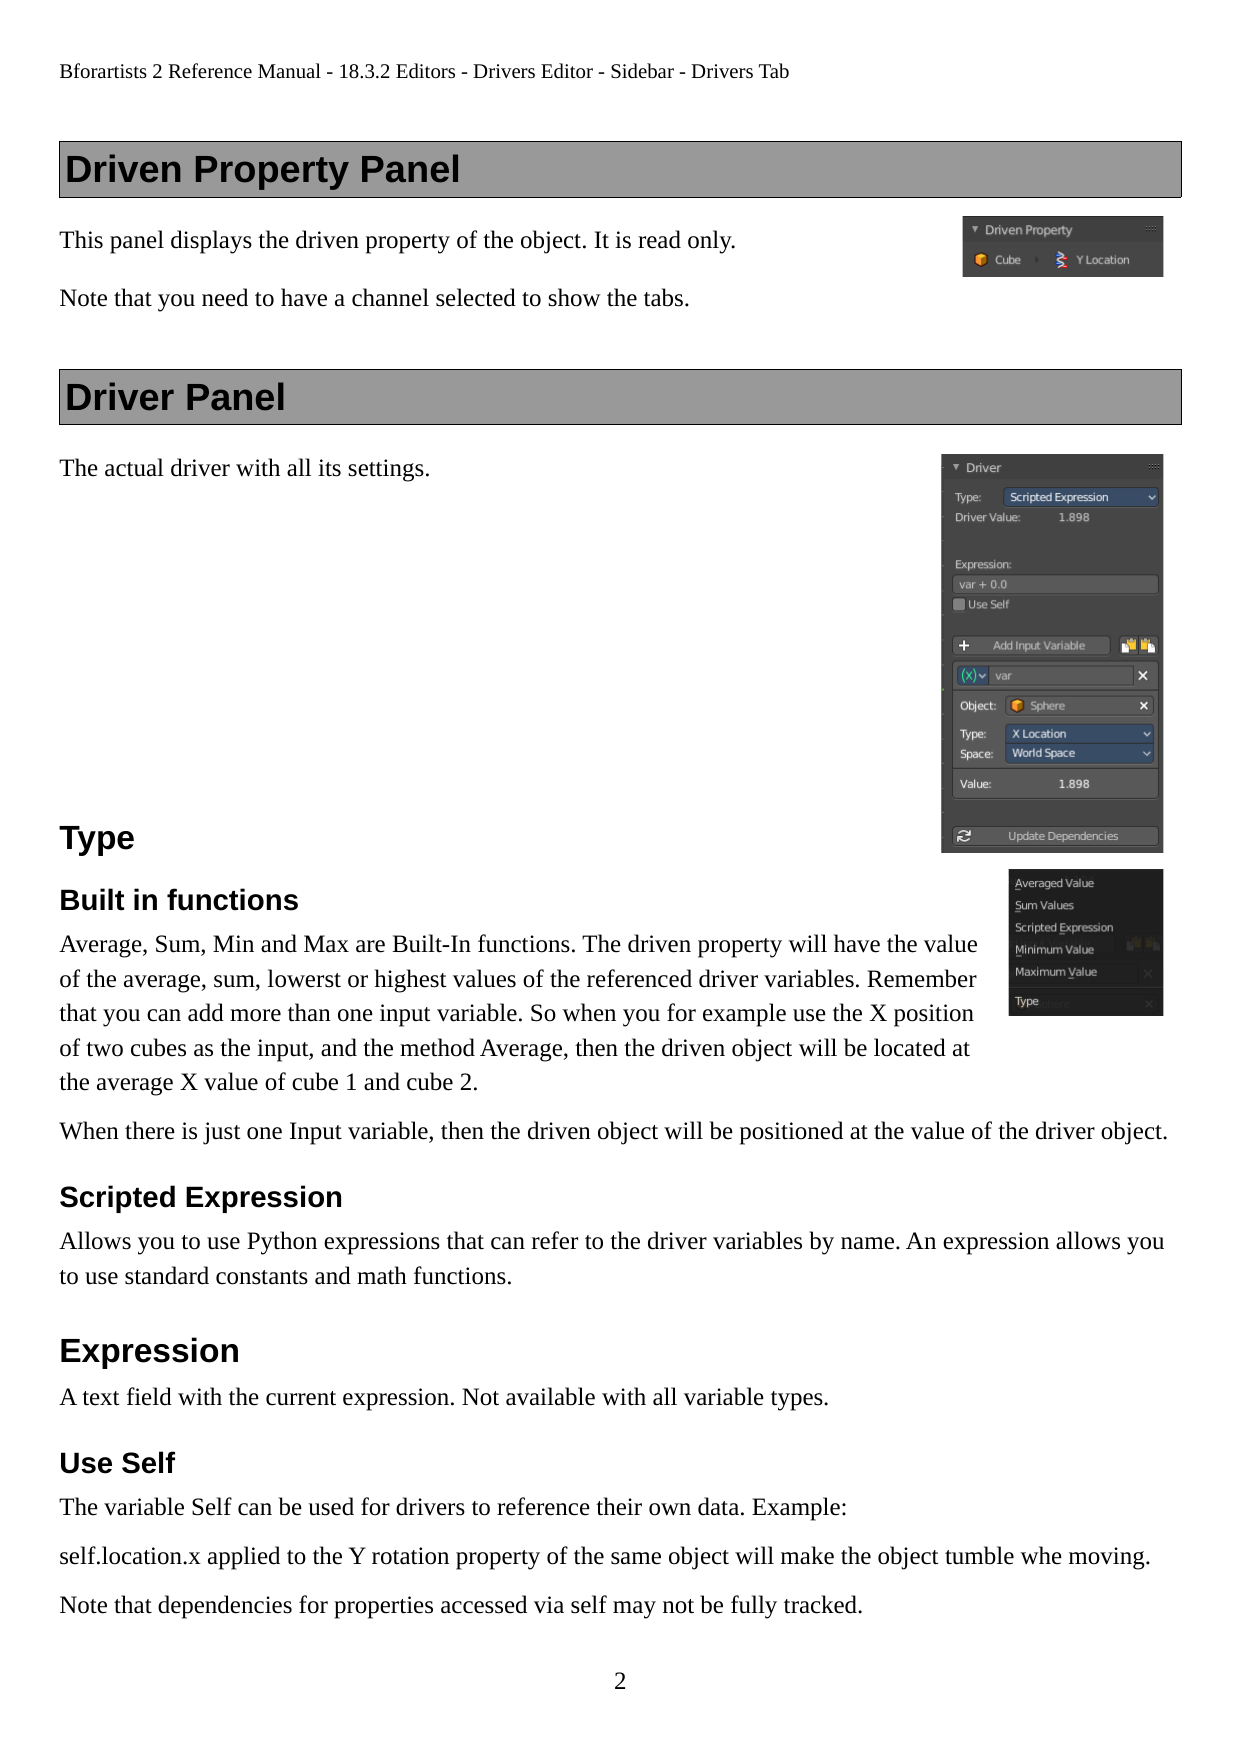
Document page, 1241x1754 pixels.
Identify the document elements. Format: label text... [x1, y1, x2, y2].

table_header Driver Panel [60, 370, 1181, 424]
subtitle Use Self [59, 1446, 1181, 1479]
text This panel displays the driven property of the object. It is read only. [59, 225, 962, 254]
text A text field with the current expression. Not available with all variable types. [59, 1382, 1181, 1411]
text Note that you need to have a channel selected to show the tabs. [59, 283, 1181, 312]
picture [962, 216, 1164, 277]
text self.location.x applied to the Y rotation property of the same object will make the object tumble whe moving. [59, 1541, 1181, 1569]
picture [941, 454, 1164, 853]
subtitle Built in functions [59, 883, 1008, 917]
table_header Driven Property Panel [60, 142, 1181, 197]
text The variable Self can be used for drivers to reference their own data. Example: [59, 1492, 1181, 1521]
text Allows you to use Python expressions that can refer to the driver variables by name. An expression allows you to use standard constants and math functions. [59, 1226, 1181, 1289]
text Average, Sum, Min and Max are Built-In functions. The driven property will have the value of the average, sum, lowerst or highest values of the referenced driver variables. Remember that you can add more than one input variable. So when you for example use the X position of two cubes as the input, and the method Average, then the driven object will be located at the average X value of cube 1 and cube 2. [59, 929, 1181, 1096]
picture [1008, 869, 1164, 1016]
subtitle Scripted Expression [59, 1180, 1181, 1214]
text When there is just one Input variable, then the driven object will be positioned at the value of the driver object. [59, 1116, 1181, 1145]
subtitle Type [59, 817, 1181, 856]
text The actual driver with all its settings. [59, 453, 1181, 482]
subtitle Expression [59, 1331, 1181, 1369]
text Note that dependencies for properties accessed via self may not be fully tracked. [59, 1590, 1181, 1619]
subtitle [1164, 883, 1181, 917]
